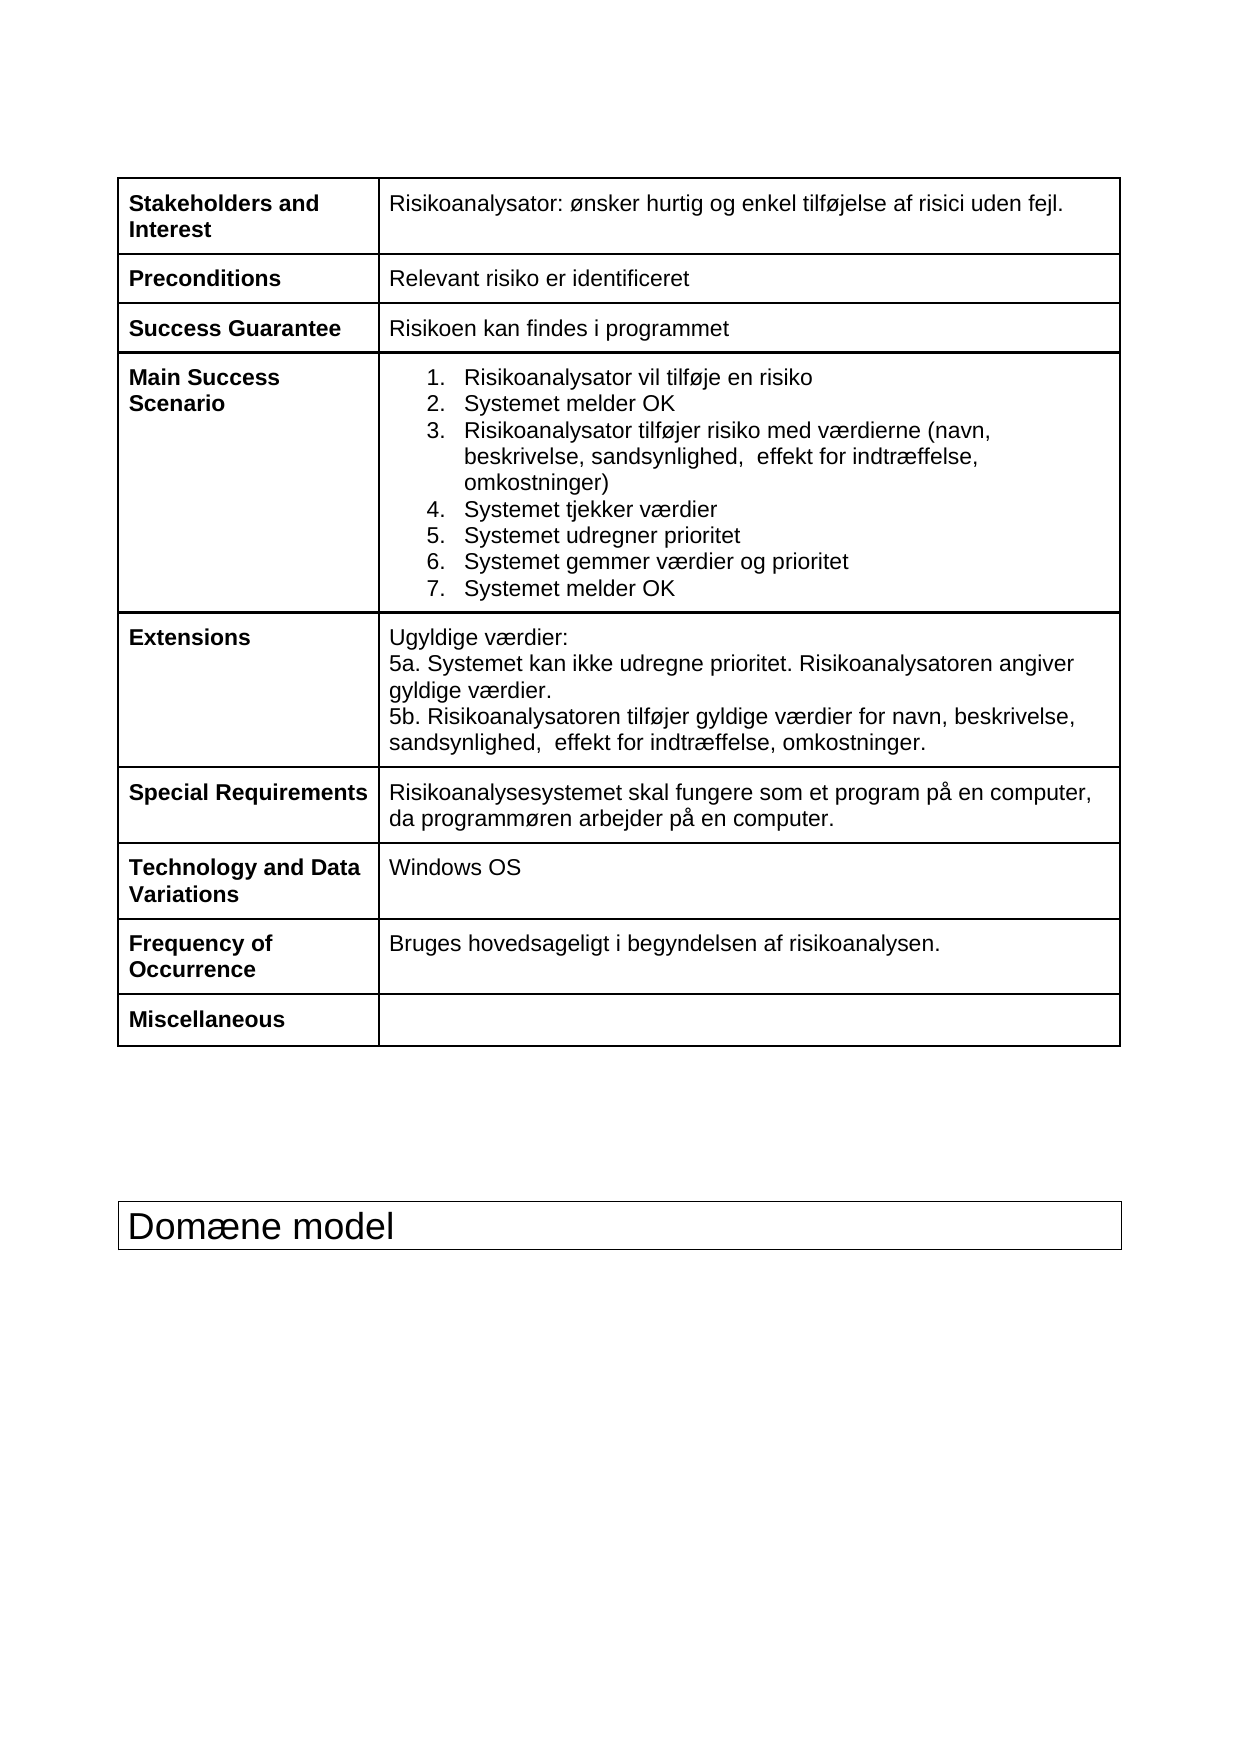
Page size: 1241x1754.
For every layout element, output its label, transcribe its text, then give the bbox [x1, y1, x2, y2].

table_cell Risikoen kan findes i programmet [380, 304, 1119, 351]
table_cell Risikoanalysesystemet skal fungere som et program på en computer, da programmøren arbejder på en computer. [380, 768, 1119, 842]
table_cell Ugyldige værdier: 5a. Systemet kan ikke udregne prioritet. Risikoanalysatoren angiver gyldige værdier. 5b. Risikoanalysatoren tilføjer gyldige værdier for navn, beskrivelse, sandsynlighed, effekt for indtræffelse, omkostninger. [380, 614, 1119, 766]
table_cell Miscellaneous [119, 995, 378, 1045]
table_cell Stakeholders and Interest [119, 179, 378, 253]
table_cell Extensions [119, 614, 378, 766]
text Domæne model [119, 1202, 1121, 1249]
table_cell Main Success Scenario [119, 354, 378, 611]
table_cell Preconditions [119, 255, 378, 302]
table_cell Risikoanalysator: ønsker hurtig og enkel tilføjelse af risici uden fejl. [380, 179, 1119, 253]
table_cell Windows OS [380, 844, 1119, 917]
table_cell Risikoanalysator vil tilføje en risiko Systemet melder OK Risikoanalysator tilføjer risiko med værdierne (navn, beskrivelse, sandsynlighed, effekt for indtræffelse, omkostninger) Systemet tjekker værdier Systemet udregner prioritet Systemet gemmer værdier og prioritet Systemet melder OK [380, 354, 1119, 611]
table_cell Bruges hovedsageligt i begyndelsen af risikoanalysen. [380, 920, 1119, 993]
table_cell Frequency of Occurrence [119, 920, 378, 993]
table_cell [380, 995, 1119, 1045]
table_cell Technology and Data Variations [119, 844, 378, 917]
table_cell Special Requirements [119, 768, 378, 842]
table_cell Relevant risiko er identificeret [380, 255, 1119, 302]
table_cell Success Guarantee [119, 304, 378, 351]
